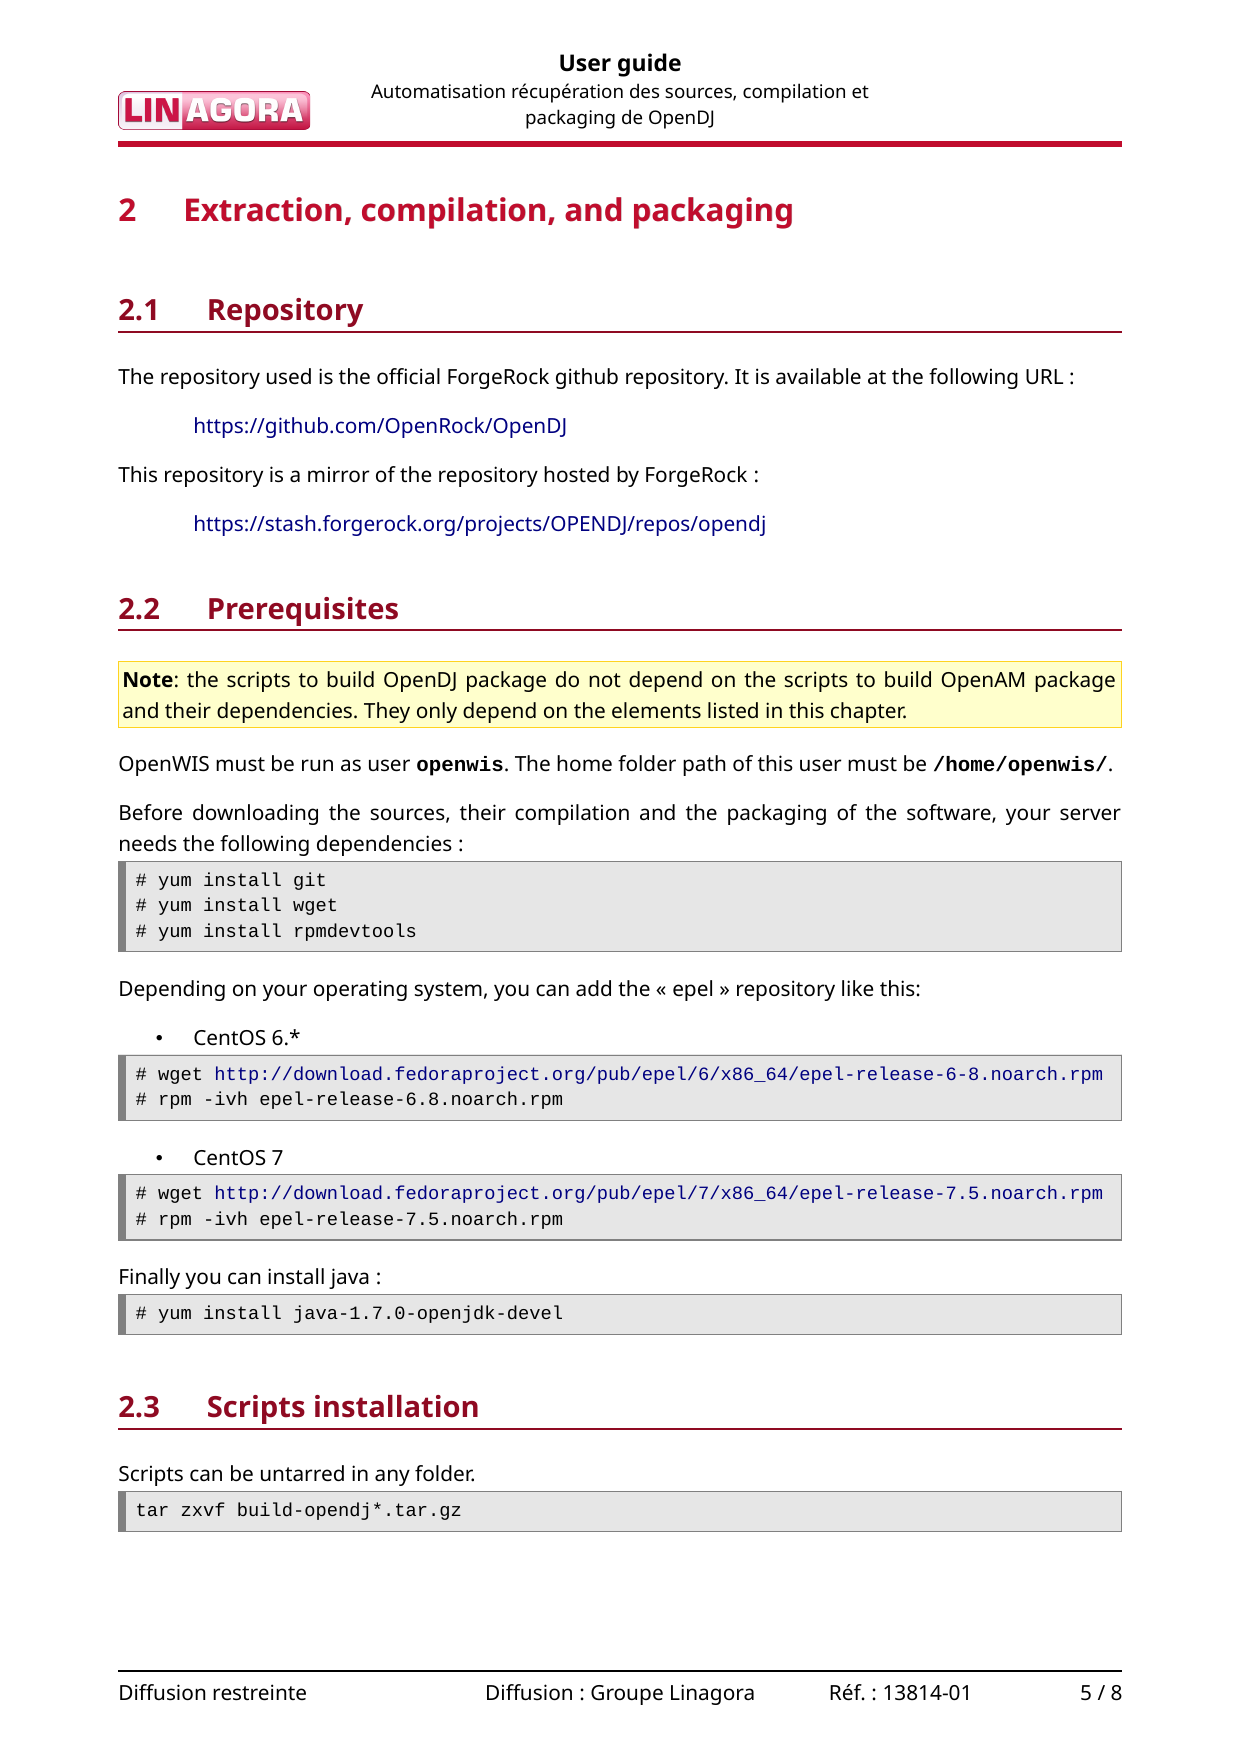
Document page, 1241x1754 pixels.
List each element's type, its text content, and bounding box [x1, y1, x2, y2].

text # wget http://download.fedoraproject.org/pub/epel/7/x86_64/epel-release-7.5.noarch.rpm [126, 1175, 1121, 1199]
text The repository used is the official ForgeRock github repository. It is available at the following URL : [118, 362, 1122, 391]
list https://stash.forgerock.org/projects/OPENDJ/repos/opendj [156, 509, 1122, 538]
list CentOS 7 [156, 1143, 1122, 1171]
list https://github.com/OpenRock/OpenDJ [156, 411, 1122, 440]
text # rpm -ivh epel-release-6.8.noarch.rpm [126, 1080, 1121, 1120]
subtitle Extraction, compilation, and packaging [118, 188, 1122, 230]
text Before downloading the sources, their compilation and the packaging of the software, your server needs the following dependencies : [118, 798, 1122, 858]
text # yum install rpmdevtools [126, 911, 1121, 951]
subtitle Repository [118, 289, 1122, 331]
text Depending on your operating system, you can add the « epel » repository like this: [118, 974, 1122, 1003]
text OpenWIS must be run as user openwis. The home folder path of this user must be /home/openwis/. [118, 749, 1122, 778]
text This repository is a mirror of the repository hosted by ForgeRock : [118, 460, 1122, 489]
text Scripts can be untarred in any folder. [118, 1459, 1122, 1488]
list CentOS 6.* [156, 1023, 1122, 1052]
picture [118, 91, 311, 130]
text tar zxvf build-opendj*.tar.gz [126, 1492, 1121, 1531]
subtitle Scripts installation [118, 1386, 1122, 1428]
text # rpm -ivh epel-release-7.5.noarch.rpm [126, 1199, 1121, 1239]
subtitle Prerequisites [118, 588, 1122, 629]
text # yum install wget [126, 886, 1121, 911]
text Note: the scripts to build OpenDJ package do not depend on the scripts to build OpenAM package and their dependencies. They only depend on the elements listed in this chapter. [119, 662, 1121, 727]
text # wget http://download.fedoraproject.org/pub/epel/6/x86_64/epel-release-6-8.noarch.rpm [126, 1056, 1121, 1080]
text # yum install java-1.7.0-openjdk-devel [126, 1295, 1121, 1334]
text Finally you can install java : [118, 1262, 1122, 1291]
text # yum install git [126, 862, 1121, 886]
